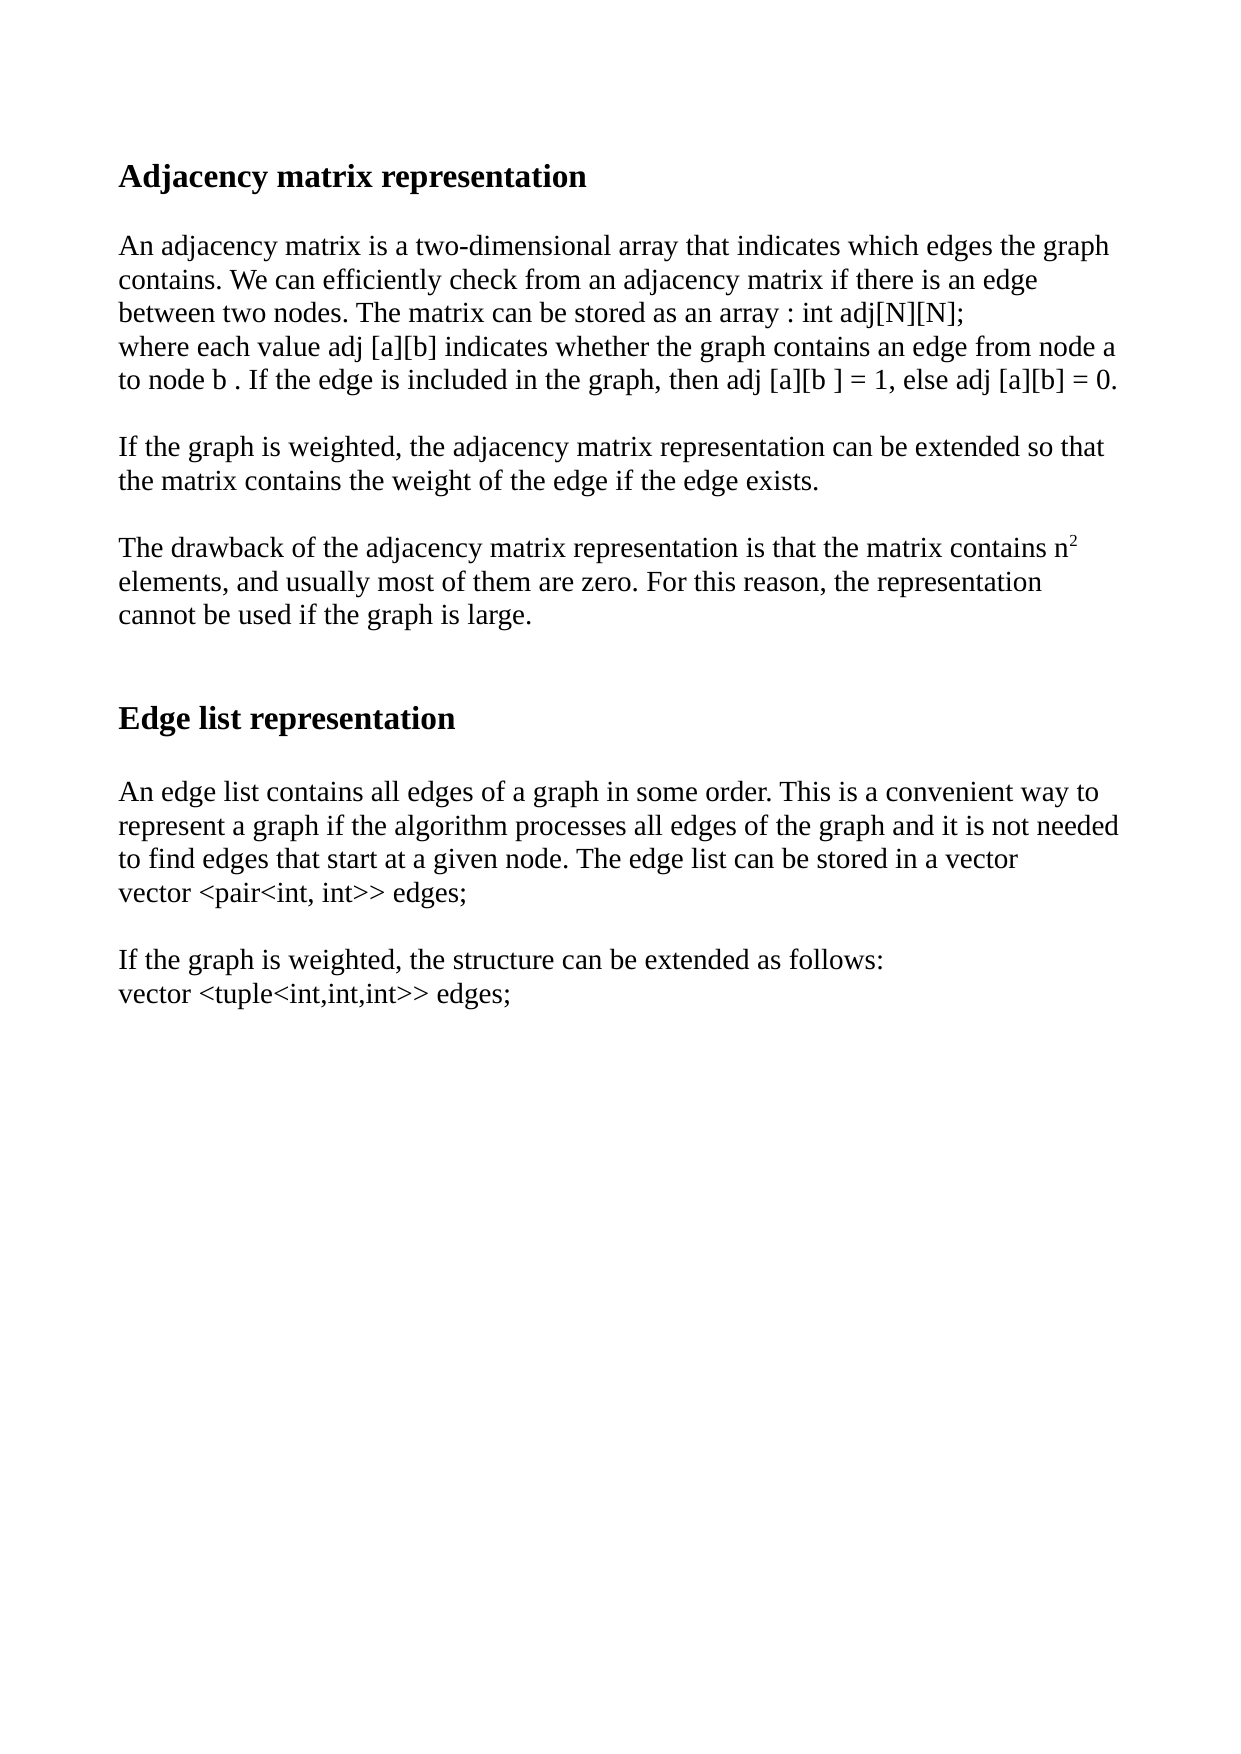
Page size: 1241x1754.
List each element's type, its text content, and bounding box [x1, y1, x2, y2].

text If the graph is weighted, the structure can be extended as follows: [118, 942, 1122, 976]
text vector <pair<int, int>> edges; [118, 875, 1122, 909]
text vector <tuple<int,int,int>> edges; [118, 976, 1122, 1009]
text If the graph is weighted, the adjacency matrix representation can be extended so that the matrix contains the weight of the edge if the edge exists. [118, 429, 1122, 497]
text An adjacency matrix is a two-dimensional array that indicates which edges the graph contains. We can efficiently check from an adjacency matrix if there is an edge between two nodes. The matrix can be stored as an array : int adj[N][N]; [118, 228, 1122, 329]
text The drawback of the adjacency matrix representation is that the matrix contains n2 elements, and usually most of them are zero. For this reason, the representation cannot be used if the graph is large. [118, 530, 1122, 631]
text where each value adj [a][b] indicates whether the graph contains an edge from node a to node b . If the edge is included in the graph, then adj [a][b ] = 1, else adj [a][b] = 0. [118, 329, 1122, 396]
text An edge list contains all edges of a graph in some order. This is a convenient way to represent a graph if the algorithm processes all edges of the graph and it is not needed to find edges that start at a given node. The edge list can be stored in a vector [118, 774, 1122, 875]
text Adjacency matrix representation [118, 156, 1122, 195]
text Edge list representation [118, 698, 1122, 736]
